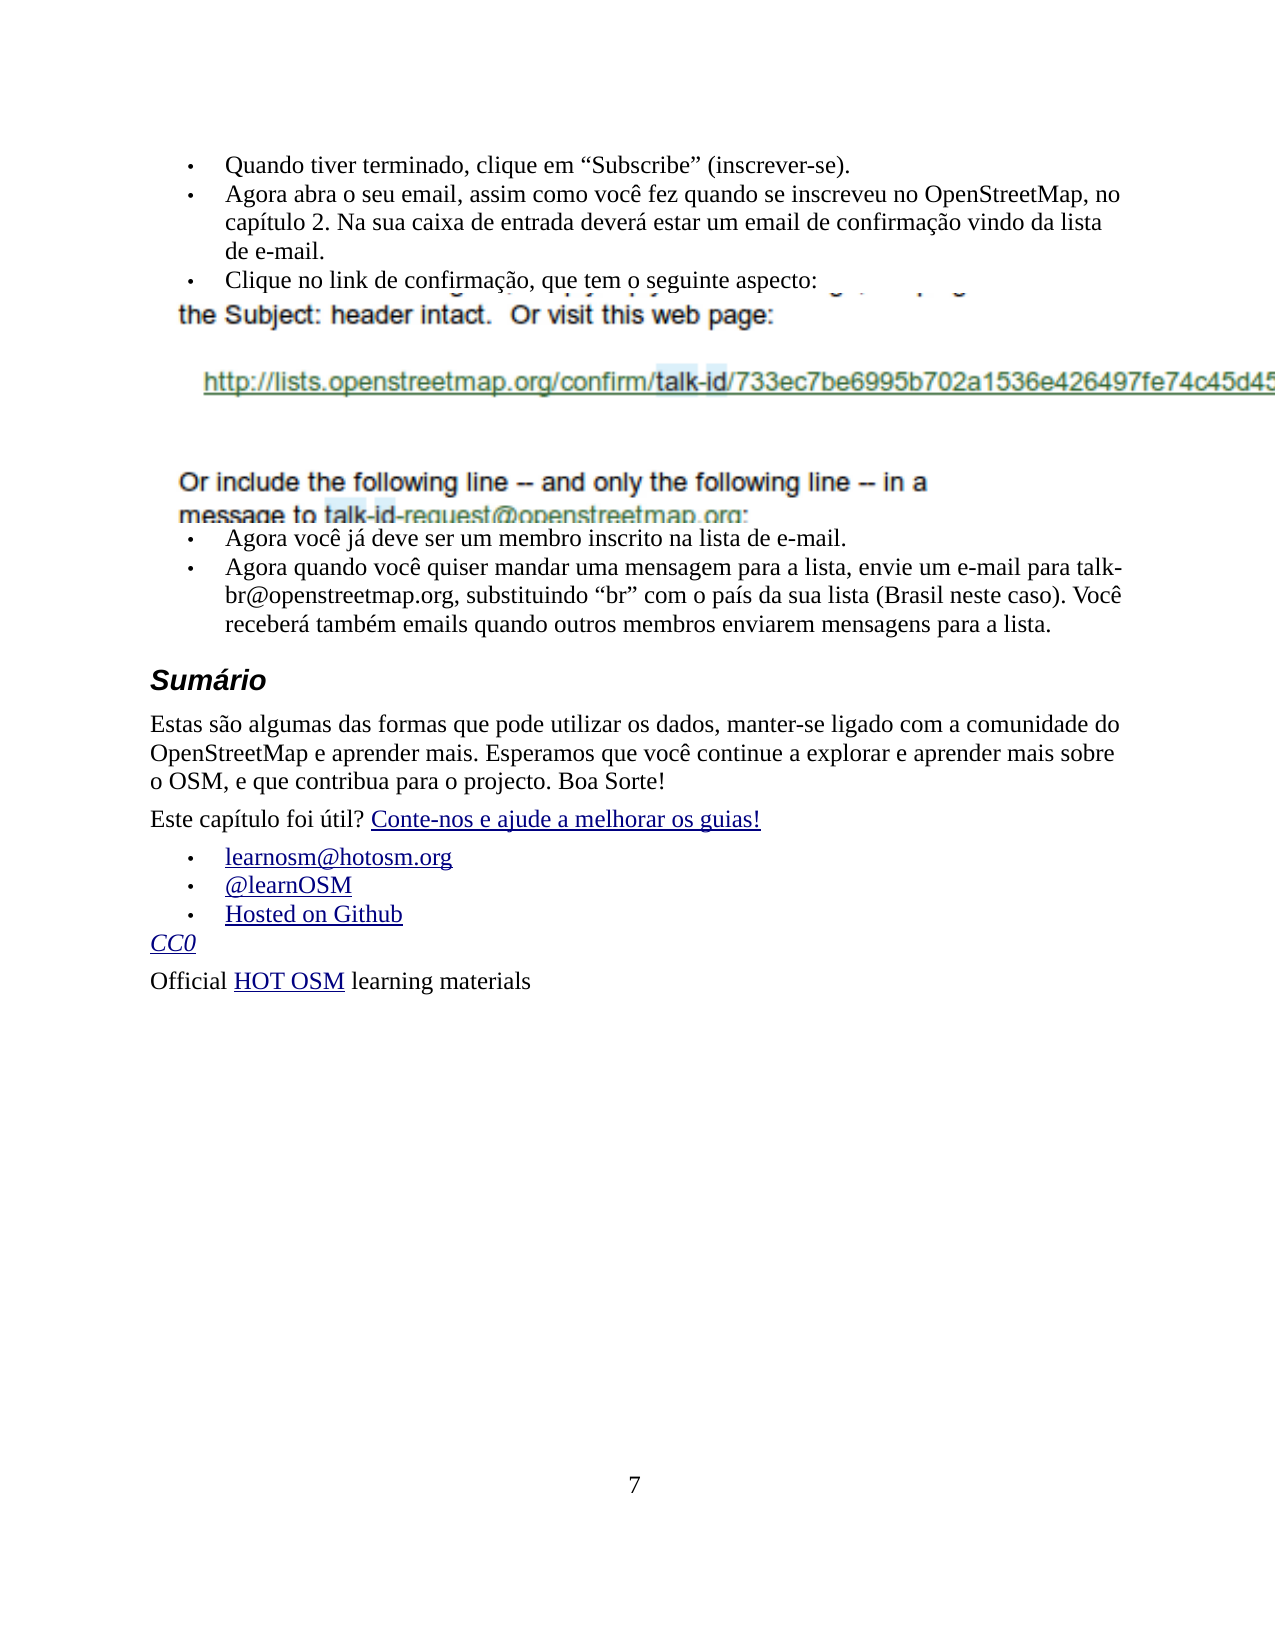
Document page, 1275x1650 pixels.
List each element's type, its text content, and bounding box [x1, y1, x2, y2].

list learnosm@hotosm.org [187, 842, 1125, 871]
text Estas são algumas das formas que pode utilizar os dados, manter-se ligado com a comunidade do OpenStreetMap e aprender mais. Esperamos que você continue a explorar e aprender mais sobre o OSM, e que contribua para o projecto. Boa Sorte! [150, 709, 1125, 795]
list Agora abra o seu email, assim como você fez quando se inscreveu no OpenStreetMap, no capítulo 2. Na sua caixa de entrada deverá estar um email de confirmação vindo da lista de e-mail. [187, 179, 1125, 265]
picture [150, 293, 1275, 523]
list Clique no link de confirmação, que tem o seguinte aspecto: [187, 265, 1125, 293]
text Official HOT OSM learning materials [150, 966, 1125, 994]
list Quando tiver terminado, clique em “Subscribe” (inscrever-se). [187, 150, 1125, 179]
text CC0 [150, 928, 1125, 957]
text Este capítulo foi útil? Conte-nos e ajude a melhorar os guias! [150, 804, 1125, 833]
list Agora você já deve ser um membro inscrito na lista de e-mail. [187, 523, 1125, 552]
subtitle Sumário [150, 663, 1125, 696]
list Hosted on Github [187, 899, 1125, 928]
list Agora quando você quiser mandar uma mensagem para a lista, envie um e-mail para talk-br@openstreetmap.org, substituindo “br” com o país da sua lista (Brasil neste caso). Você receberá também emails quando outros membros enviarem mensagens para a lista. [187, 552, 1125, 638]
list @learnOSM [187, 871, 1125, 899]
